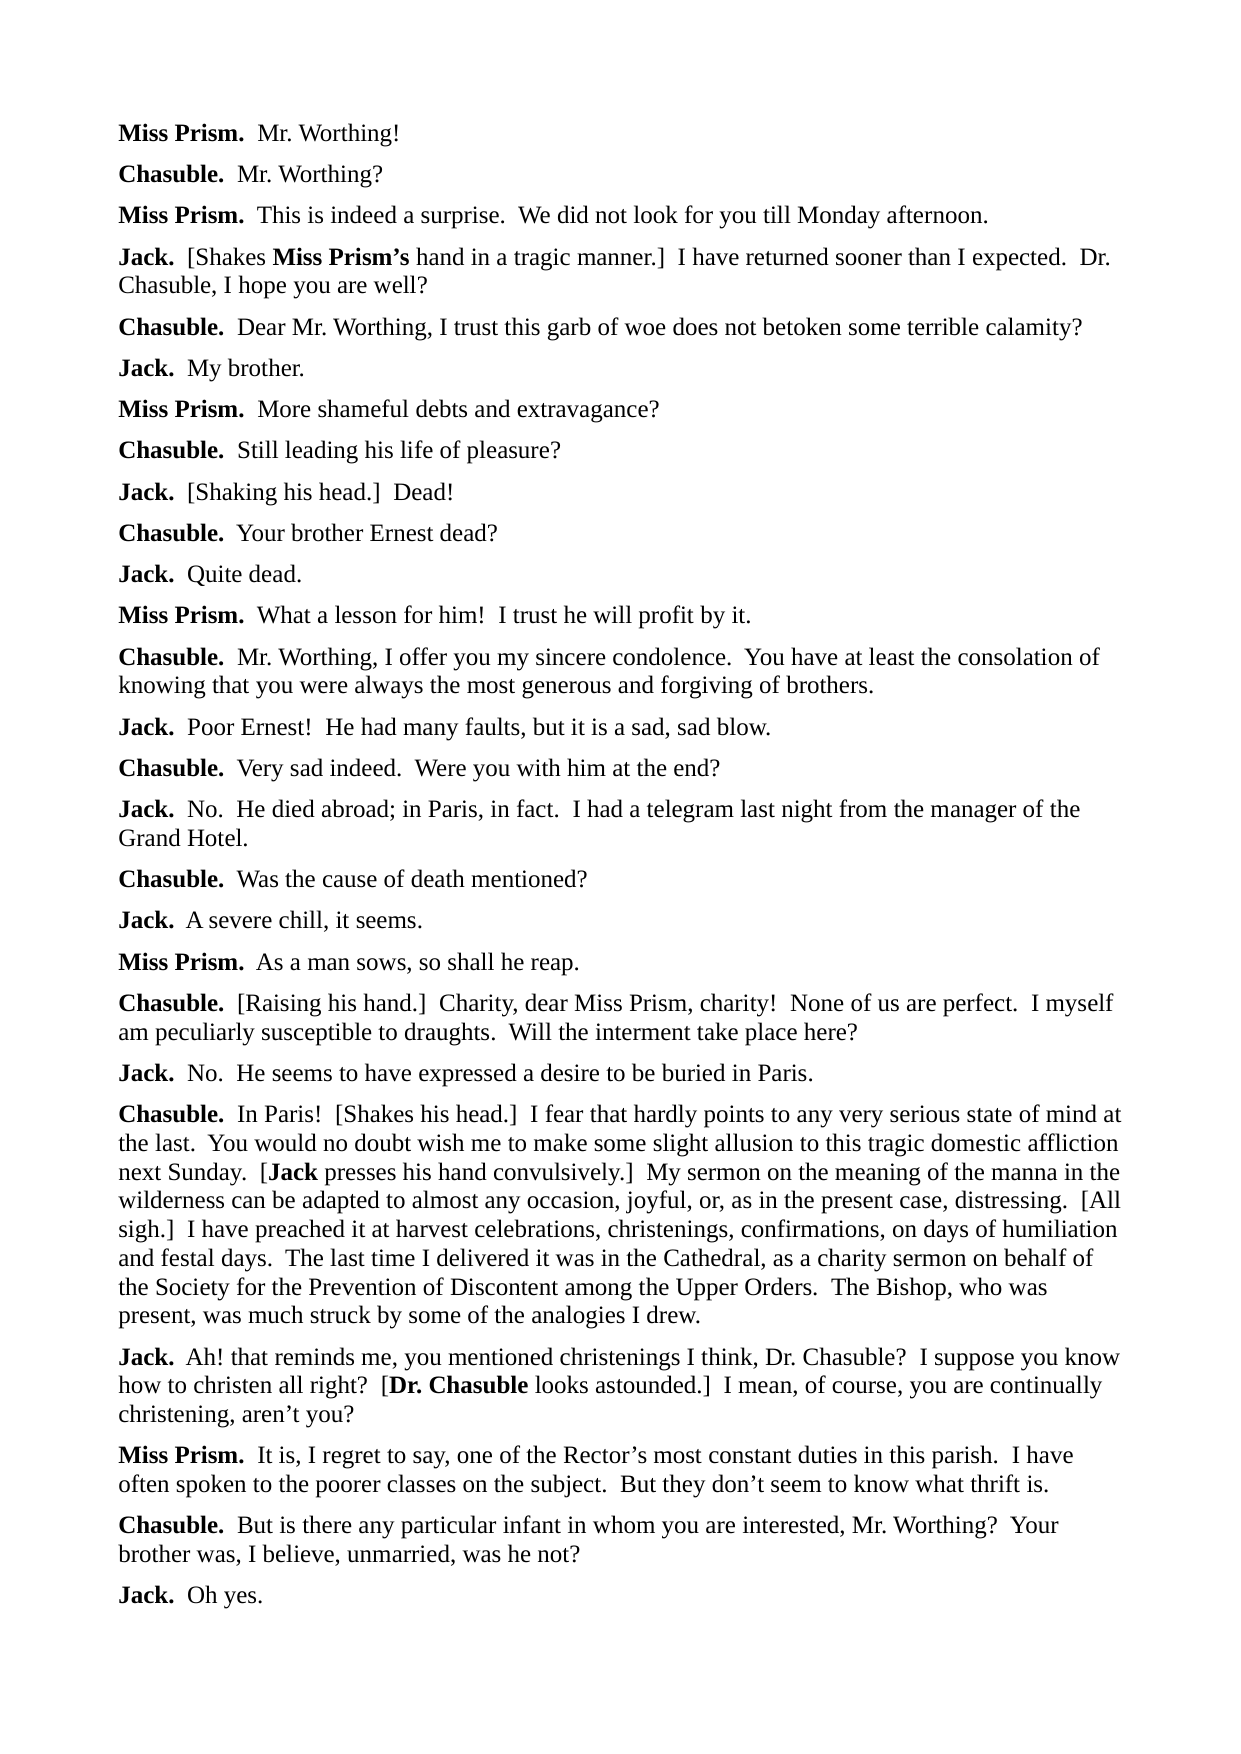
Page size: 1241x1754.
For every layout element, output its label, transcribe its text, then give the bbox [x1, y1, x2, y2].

text Miss Prism. What a lesson for him! I trust he will profit by it. [118, 601, 1122, 629]
text Miss Prism. It is, I regret to say, one of the Rector’s most constant duties in this parish. I have often spoken to the poorer classes on the subject. But they don’t seem to know what thrift is. [118, 1441, 1122, 1498]
text Miss Prism. More shameful debts and extravagance? [118, 394, 1122, 423]
text Chasuble. Still leading his life of pleasure? [118, 436, 1122, 464]
text Jack. No. He seems to have expressed a desire to be buried in Paris. [118, 1058, 1122, 1087]
text Chasuble. Dear Mr. Worthing, I trust this garb of woe does not betoken some terrible calamity? [118, 312, 1122, 341]
text Miss Prism. As a man sows, so shall he reap. [118, 947, 1122, 976]
text Jack. Poor Ernest! He had many faults, but it is a sad, sad blow. [118, 712, 1122, 741]
text Jack. No. He died abroad; in Paris, in fact. I had a telegram last night from the manager of the Grand Hotel. [118, 794, 1122, 852]
text Chasuble. [Raising his hand.] Charity, dear Miss Prism, charity! None of us are perfect. I myself am peculiarly susceptible to draughts. Will the interment take place here? [118, 988, 1122, 1046]
text Jack. A severe chill, it seems. [118, 906, 1122, 934]
text Chasuble. In Paris! [Shakes his head.] I fear that hardly points to any very serious state of mind at the last. You would no doubt wish me to make some slight allusion to this tragic domestic affliction next Sunday. [Jack presses his hand convulsively.] My sermon on the meaning of the manna in the wilderness can be adapted to almost any occasion, joyful, or, as in the present case, distressing. [All sigh.] I have preached it at harvest celebrations, christenings, confirmations, on days of humiliation and festal days. The last time I delivered it was in the Cathedral, as a charity sermon on behalf of the Society for the Prevention of Discontent among the Upper Orders. The Bishop, who was present, was much struck by some of the analogies I drew. [118, 1099, 1122, 1329]
text Miss Prism. This is indeed a surprise. We did not look for you till Monday afternoon. [118, 201, 1122, 229]
text Jack. Quite dead. [118, 559, 1122, 588]
text Jack. Ah! that reminds me, you mentioned christenings I think, Dr. Chasuble? I suppose you know how to christen all right? [Dr. Chasuble looks astounded.] I mean, of course, you are continually christening, aren’t you? [118, 1342, 1122, 1428]
text Jack. [Shakes Miss Prism’s hand in a tragic manner.] I have returned sooner than I expected. Dr. Chasuble, I hope you are well? [118, 242, 1122, 299]
text Chasuble. But is there any particular infant in whom you are interested, Mr. Worthing? Your brother was, I believe, unmarried, was he not? [118, 1511, 1122, 1568]
text Chasuble. Mr. Worthing? [118, 159, 1122, 188]
text Jack. Oh yes. [118, 1581, 1122, 1609]
text Chasuble. Very sad indeed. Were you with him at the end? [118, 753, 1122, 782]
text Chasuble. Was the cause of death mentioned? [118, 864, 1122, 893]
text Chasuble. Your brother Ernest dead? [118, 518, 1122, 547]
text Jack. My brother. [118, 353, 1122, 382]
text Jack. [Shaking his head.] Dead! [118, 477, 1122, 506]
text Chasuble. Mr. Worthing, I offer you my sincere condolence. You have at least the consolation of knowing that you were always the most generous and forgiving of brothers. [118, 642, 1122, 699]
text Miss Prism. Mr. Worthing! [118, 118, 1122, 147]
